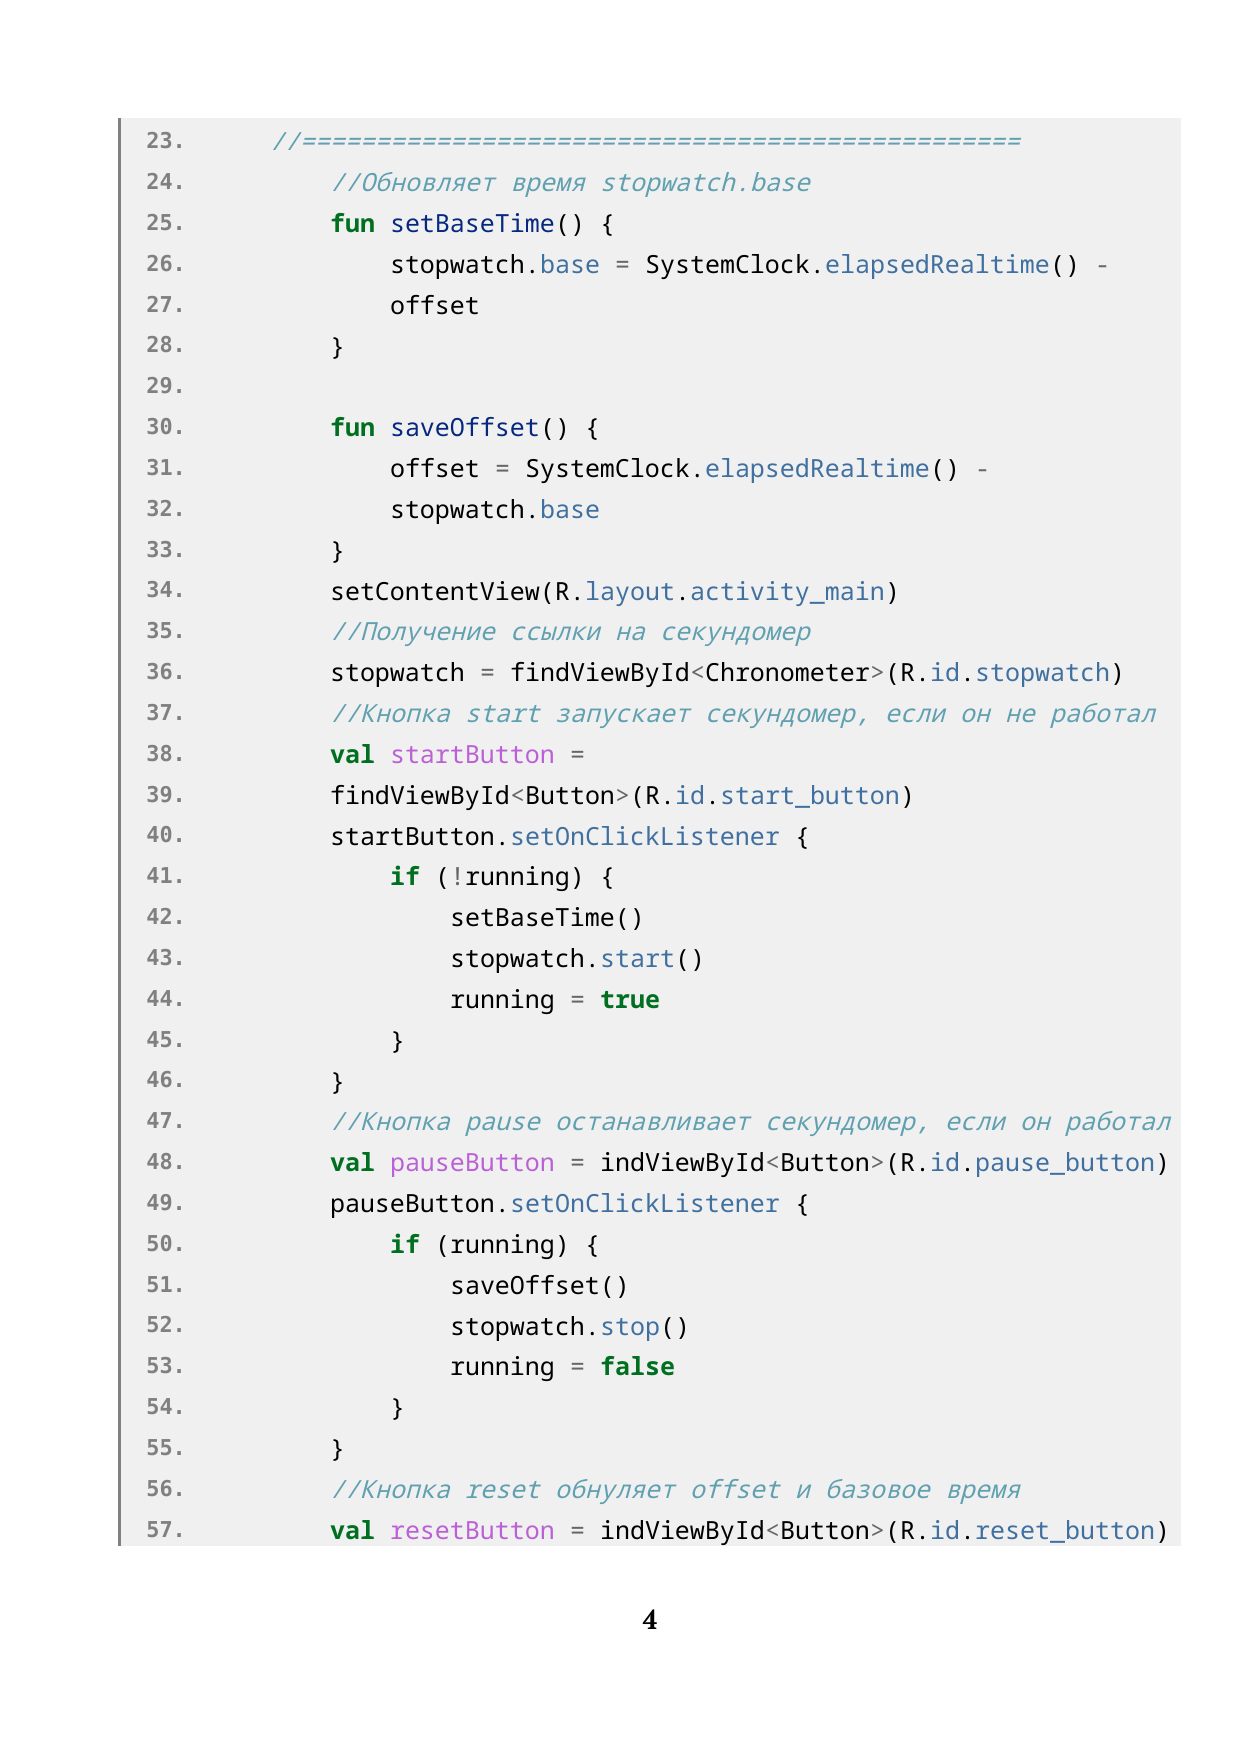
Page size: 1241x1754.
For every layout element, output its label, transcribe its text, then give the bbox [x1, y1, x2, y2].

list val resetButton = indViewById<Button>(R.id.reset_button) [121, 1506, 1181, 1546]
list } [121, 1425, 1181, 1465]
list //Получение ссылки на секундомер [121, 608, 1181, 648]
list } [121, 1057, 1181, 1097]
list running = false [121, 1343, 1181, 1383]
list setBaseTime() [121, 894, 1181, 934]
list stopwatch.base = SystemClock.elapsedRealtime() - [121, 241, 1181, 281]
list //Кнопка start запускает секундомер, если он не работал [121, 690, 1181, 730]
list saveOffset() [121, 1261, 1181, 1301]
list } [121, 322, 1181, 362]
list stopwatch.base [121, 486, 1181, 526]
list fun saveOffset() { [121, 404, 1181, 444]
list } [121, 526, 1181, 566]
list stopwatch.start() [121, 935, 1181, 975]
list offset [121, 281, 1181, 321]
list fun setBaseTime() { [121, 200, 1181, 240]
list offset = SystemClock.elapsedRealtime() - [121, 445, 1181, 485]
list running = true [121, 976, 1181, 1016]
list //================================================ [121, 118, 1181, 158]
list pauseButton.setOnClickListener { [121, 1180, 1181, 1220]
list startButton.setOnClickListener { [121, 812, 1181, 852]
list stopwatch = findViewById<Chronometer>(R.id.stopwatch) [121, 649, 1181, 689]
list findViewById<Button>(R.id.start_button) [121, 771, 1181, 811]
list val pauseButton = indViewById<Button>(R.id.pause_button) [121, 1139, 1181, 1179]
list if (!running) { [121, 853, 1181, 893]
list if (running) { [121, 1221, 1181, 1261]
list setContentView(R.layout.activity_main) [121, 567, 1181, 607]
list //Кнопка reset обнуляет offset и базовое время [121, 1466, 1181, 1506]
list } [121, 1384, 1181, 1424]
list //Кнопка pause останавливает секундомер, если он работал [121, 1098, 1181, 1138]
list val startButton = [121, 731, 1181, 771]
list } [121, 1016, 1181, 1056]
list //Обновляет время stopwatch.base [121, 159, 1181, 199]
list stopwatch.stop() [121, 1302, 1181, 1342]
